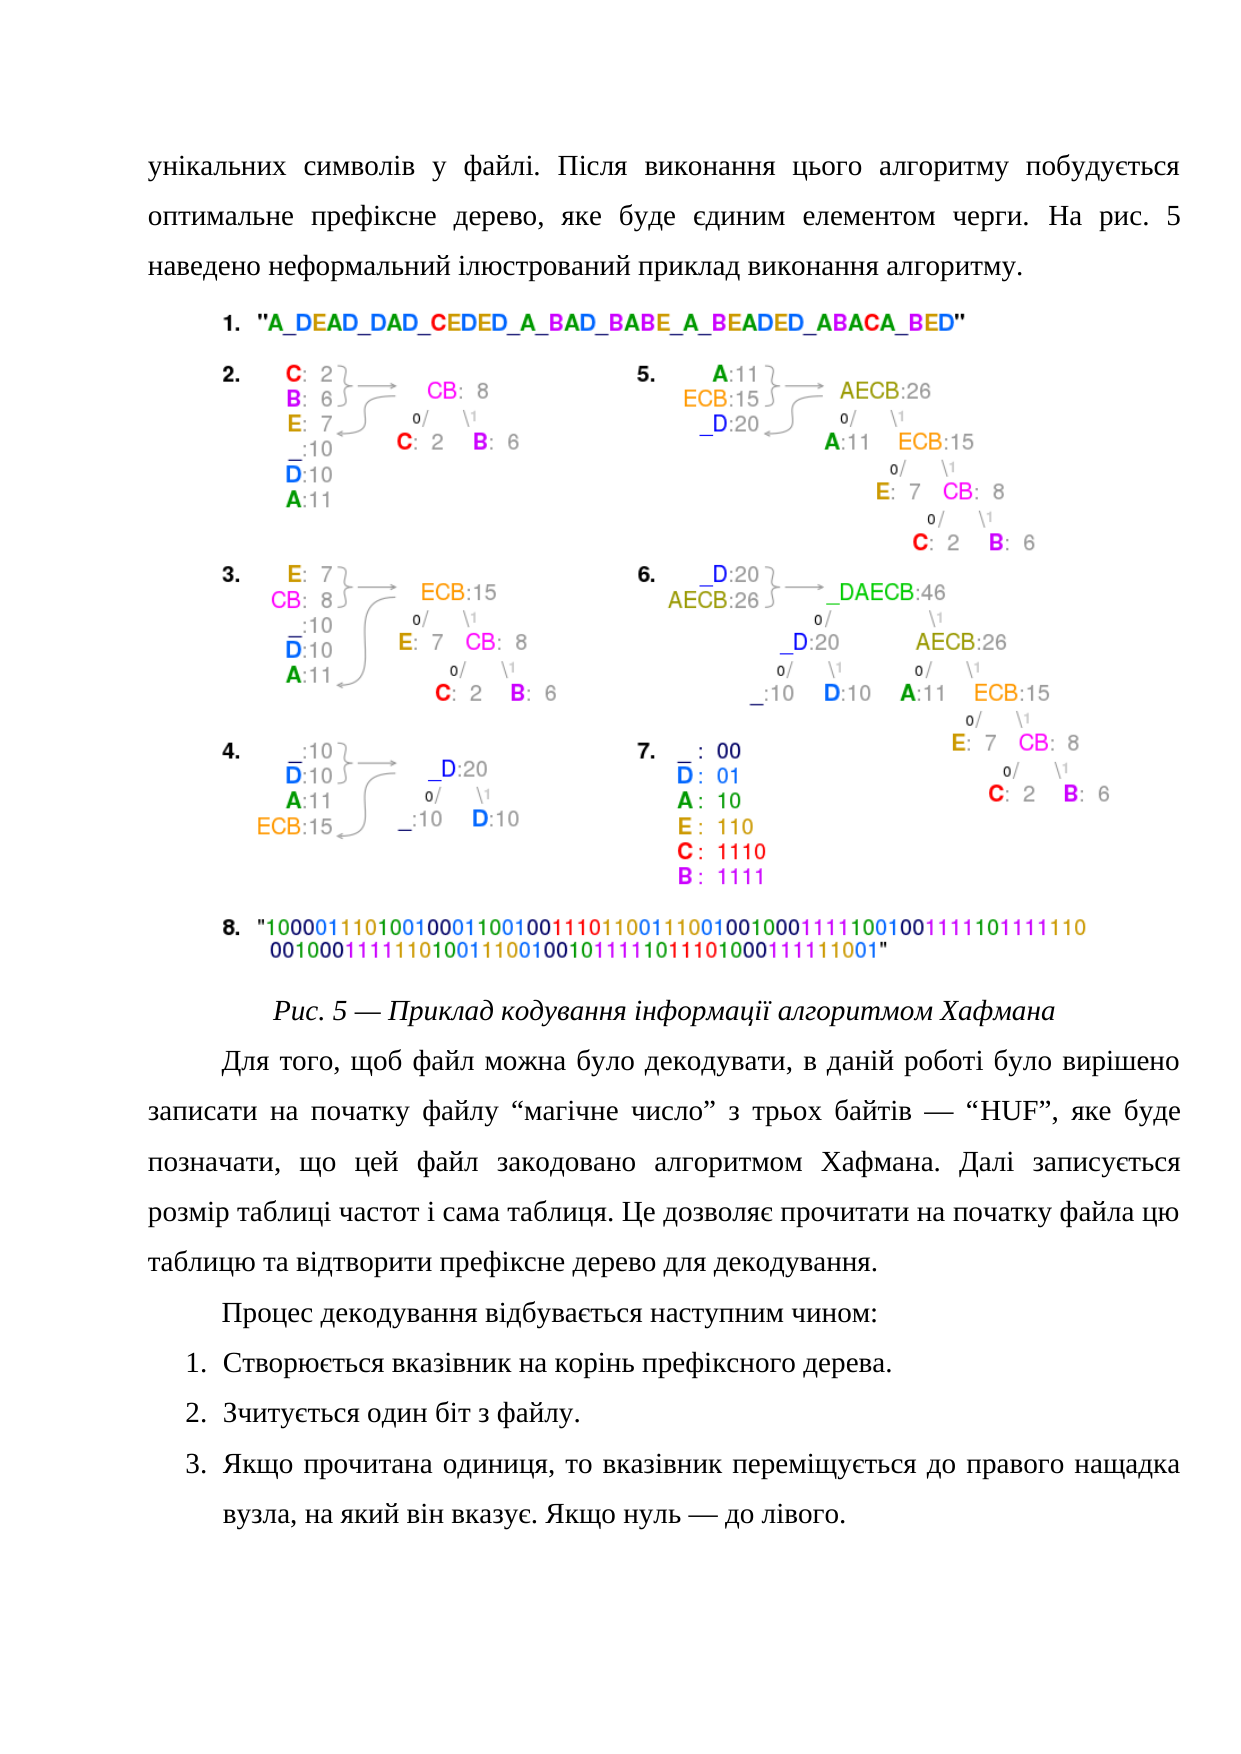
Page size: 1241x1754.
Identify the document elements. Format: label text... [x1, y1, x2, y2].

text Для того, щоб файл можна було декодувати, в даній роботі було вирішено записати на початку файлу “магічне число” з трьох байтів — “HUF”, яке буде позначати, що цей файл закодовано алгоритмом Хафмана. Далі записується розмір таблиці частот і сама таблиця. Це дозволяє прочитати на початку файла цю таблицю та відтворити префіксне дерево для декодування. [148, 1043, 1181, 1278]
text унікальних символів у файлі. Після виконання цього алгоритму побудується оптимальне префіксне дерево, яке буде єдиним елементом черги. На рис. 5 наведено неформальний ілюстрований приклад виконання алгоритму. [148, 148, 1181, 282]
list Якщо прочитана одиниця, то вказівник переміщується до правого нащадка вузла, на який він вказує. Якщо нуль — до лівого. [185, 1446, 1181, 1529]
text Процес декодування відбувається наступним чином: [148, 1295, 1181, 1328]
list Створюється вказівник на корінь префіксного дерева. [185, 1345, 1181, 1379]
picture [212, 298, 1117, 977]
text Рис. 5 — Приклад кодування інформації алгоритмом Хафмана [148, 298, 1181, 1026]
list Зчитується один біт з файлу. [185, 1395, 1181, 1429]
